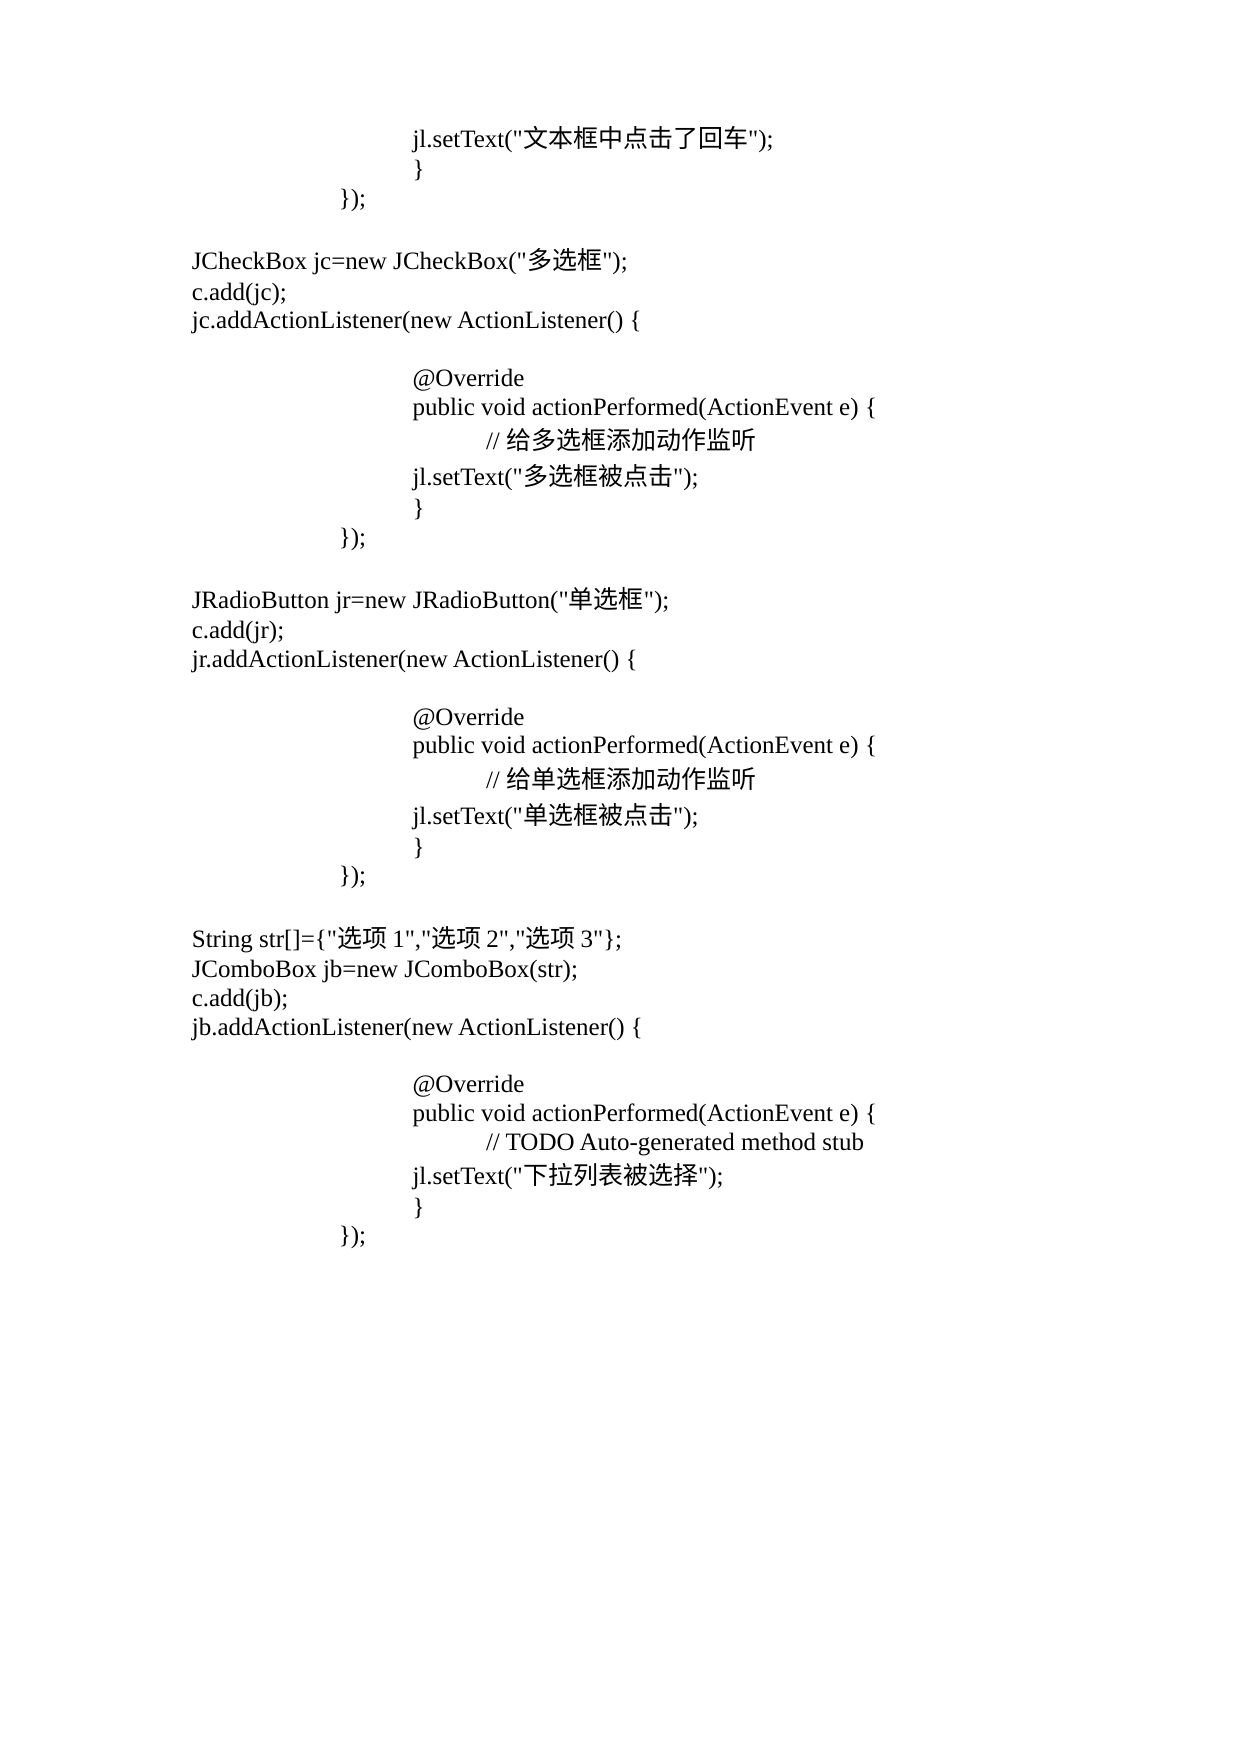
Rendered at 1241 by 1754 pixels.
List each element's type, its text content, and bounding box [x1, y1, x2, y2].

text jl.setText("多选框被点击"); [118, 457, 1122, 493]
text }); [118, 861, 1122, 889]
text } [118, 1192, 1122, 1221]
text jl.setText("下拉列表被选择"); [118, 1156, 1122, 1192]
text jr.addActionListener(new ActionListener() { [118, 644, 1122, 673]
text }); [118, 183, 1122, 212]
text // 给多选框添加动作监听 [118, 421, 1122, 457]
text public void actionPerformed(ActionEvent e) { [118, 392, 1122, 421]
text c.add(jr); [118, 616, 1122, 644]
text }); [118, 1221, 1122, 1249]
text @Override [118, 363, 1122, 392]
text JComboBox jb=new JComboBox(str); [118, 954, 1122, 983]
text public void actionPerformed(ActionEvent e) { [118, 731, 1122, 759]
text public void actionPerformed(ActionEvent e) { [118, 1098, 1122, 1127]
text } [118, 154, 1122, 183]
text String str[]={"选项1","选项2","选项3"}; [118, 918, 1122, 954]
text jb.addActionListener(new ActionListener() { [118, 1012, 1122, 1041]
text } [118, 493, 1122, 522]
text jc.addActionListener(new ActionListener() { [118, 306, 1122, 334]
text }); [118, 522, 1122, 551]
text JRadioButton jr=new JRadioButton("单选框"); [118, 579, 1122, 616]
text c.add(jc); [118, 277, 1122, 306]
text c.add(jb); [118, 983, 1122, 1012]
text @Override [118, 702, 1122, 731]
text } [118, 832, 1122, 861]
text JCheckBox jc=new JCheckBox("多选框"); [118, 241, 1122, 277]
text @Override [118, 1069, 1122, 1098]
text // 给单选框添加动作监听 [118, 759, 1122, 796]
text jl.setText("单选框被点击"); [118, 796, 1122, 832]
text jl.setText("文本框中点击了回车"); [118, 118, 1122, 154]
text // TODO Auto-generated method stub [118, 1127, 1122, 1156]
